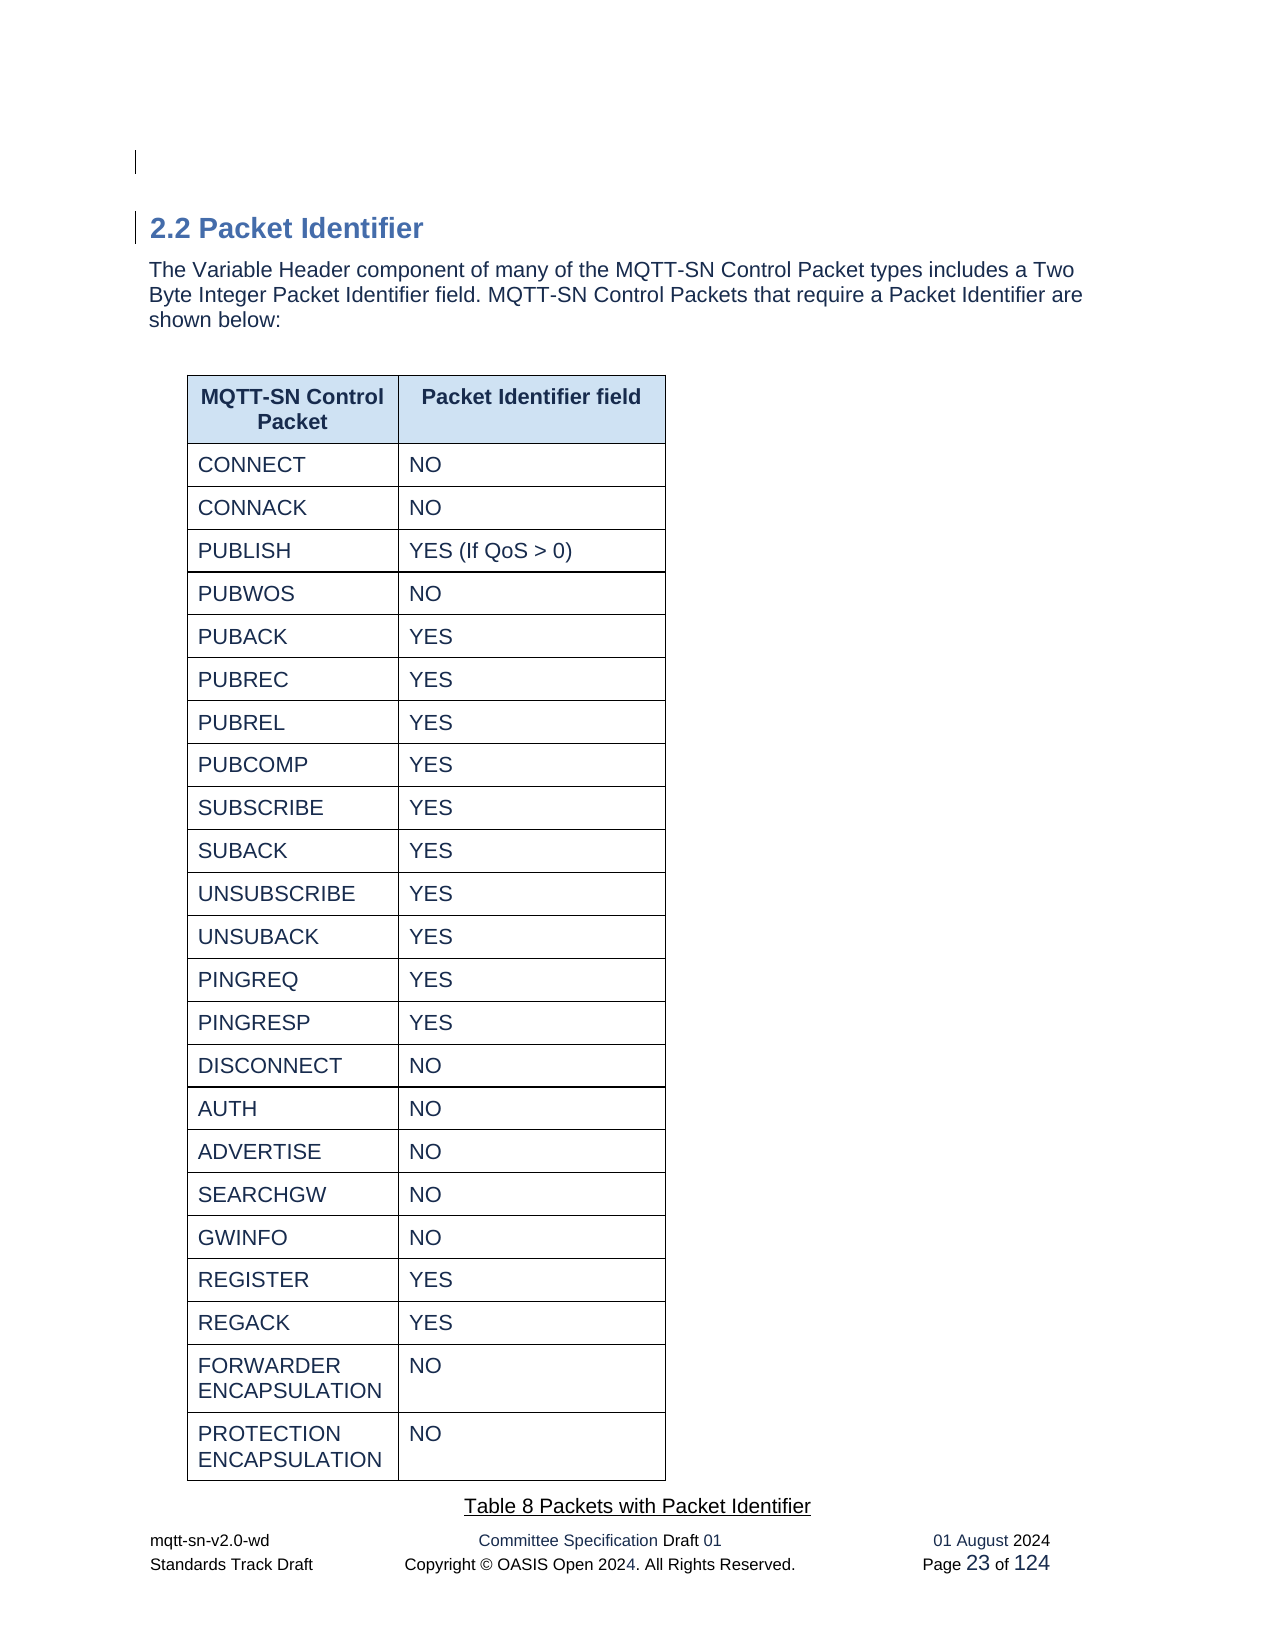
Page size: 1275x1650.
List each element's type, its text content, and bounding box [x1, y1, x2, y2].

table_cell YES [399, 1002, 665, 1043]
table_header MQTT-SN Control Packet [188, 376, 398, 443]
table_cell NO [399, 1045, 665, 1086]
table_cell PUBACK [188, 615, 398, 657]
table_cell AUTH [188, 1088, 398, 1129]
table_cell NO [399, 573, 665, 614]
table_cell PROTECTION ENCAPSULATION [188, 1413, 398, 1480]
table_cell YES [399, 1302, 665, 1344]
table_cell SUBSCRIBE [188, 787, 398, 829]
table_cell YES [399, 830, 665, 872]
table_cell NO [399, 1345, 665, 1412]
table_cell UNSUBACK [188, 916, 398, 958]
table_cell PUBREC [188, 658, 398, 700]
table_cell YES [399, 787, 665, 829]
table_header Packet Identifier field [399, 376, 665, 443]
table_cell NO [399, 1088, 665, 1129]
table_cell PINGRESP [188, 1002, 398, 1043]
table_cell NO [399, 444, 665, 486]
table_cell PUBCOMP [188, 744, 398, 786]
table_cell PUBLISH [188, 530, 398, 571]
table_cell YES [399, 658, 665, 700]
table_cell FORWARDER ENCAPSULATION [188, 1345, 398, 1412]
table_cell YES (If QoS > 0) [399, 530, 665, 571]
table_cell SEARCHGW [188, 1173, 398, 1215]
table_cell NO [399, 1130, 665, 1172]
table_cell YES [399, 916, 665, 958]
table_cell YES [399, 873, 665, 915]
table_cell NO [399, 1173, 665, 1215]
table_cell REGACK [188, 1302, 398, 1344]
table_cell UNSUBSCRIBE [188, 873, 398, 915]
table_cell CONNACK [188, 487, 398, 528]
table_cell PINGREQ [188, 959, 398, 1001]
table_cell NO [399, 1216, 665, 1258]
table_cell YES [399, 959, 665, 1001]
table_cell REGISTER [188, 1259, 398, 1301]
table_cell YES [399, 744, 665, 786]
table_cell NO [399, 1413, 665, 1480]
table_cell GWINFO [188, 1216, 398, 1258]
text The Variable Header component of many of the MQTT-SN Control Packet types includes a Two Byte Integer Packet Identifier field. MQTT-SN Control Packets that require a Packet Identifier are shown below: [148, 257, 1124, 333]
table_cell PUBREL [188, 701, 398, 743]
table_cell NO [399, 487, 665, 528]
table_cell ADVERTISE [188, 1130, 398, 1172]
table_cell CONNECT [188, 444, 398, 486]
table_cell SUBACK [188, 830, 398, 872]
table_cell PUBWOS [188, 573, 398, 614]
table_cell YES [399, 1259, 665, 1301]
table_cell YES [399, 701, 665, 743]
text Table 8 Packets with Packet Identifier [150, 1494, 1125, 1518]
table_cell DISCONNECT [188, 1045, 398, 1086]
table_cell YES [399, 615, 665, 657]
